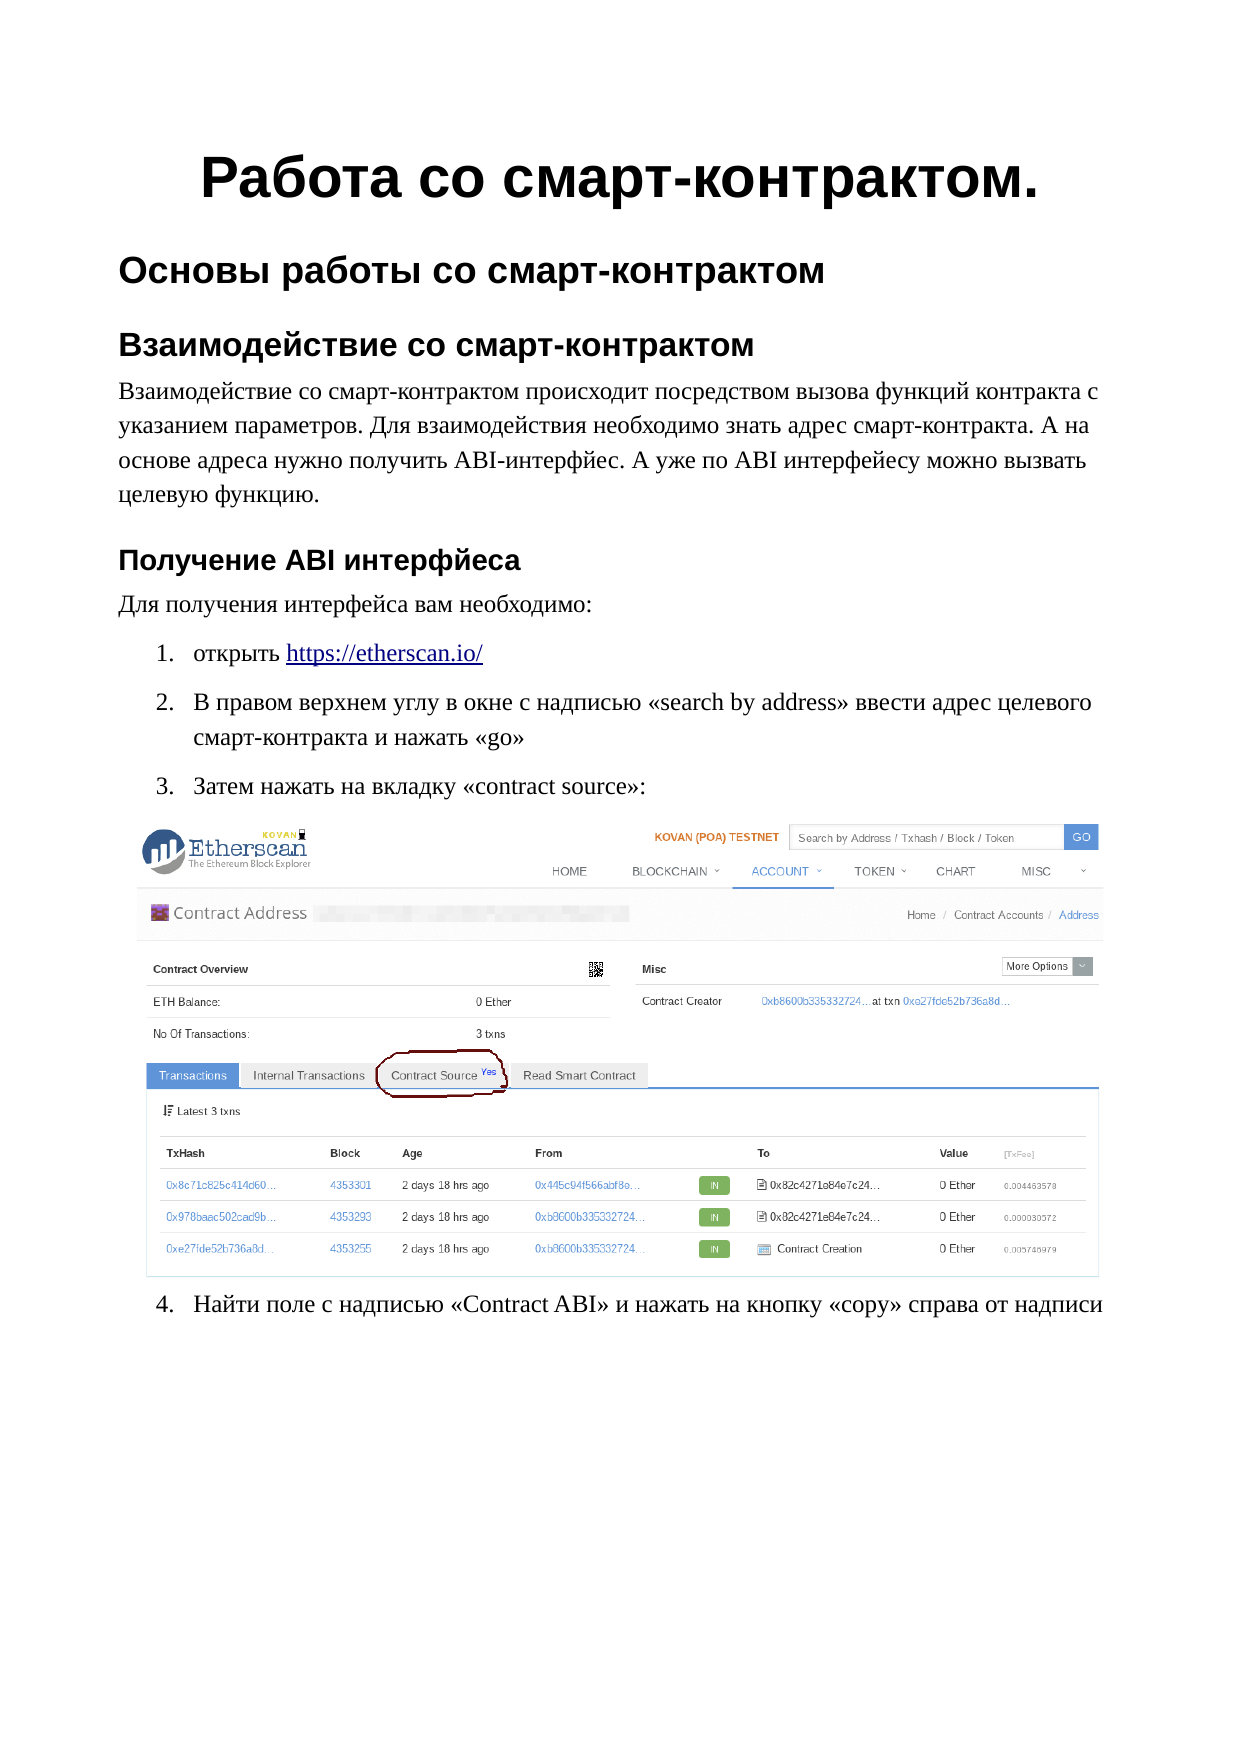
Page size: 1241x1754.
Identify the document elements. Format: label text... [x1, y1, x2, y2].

subtitle Получение ABI интерфйеса [118, 543, 1122, 577]
list В правом верхнем углу в окне с надписью «search by address» ввести адрес целевого смарт-контракта и нажать «go» [156, 687, 1122, 751]
list открыть https://etherscan.io/ [156, 638, 1122, 667]
title Работа со смарт-контрактом. [118, 143, 1122, 210]
subtitle Основы работы со смарт-контрактом [118, 248, 1122, 291]
picture [136, 820, 1104, 1283]
list Затем нажать на вкладку «contract source»: [156, 771, 1122, 799]
subtitle Взаимодействие со смарт-контрактом [118, 325, 1122, 363]
text Взаимодействие со смарт-контрактом происходит посредством вызова функций контракта с указанием параметров. Для взаимодействия необходимо знать адрес смарт-контракта. А на основе адреса нужно получить ABI-интерфйес. А уже по ABI интерфейесу можно вызвать целевую функцию. [118, 376, 1122, 508]
text Для получения интерфейса вам необходимо: [118, 589, 1122, 618]
list Найти поле с надписью «Contract ABI» и нажать на кнопку «copy» справа от надписи [156, 1108, 1122, 1317]
